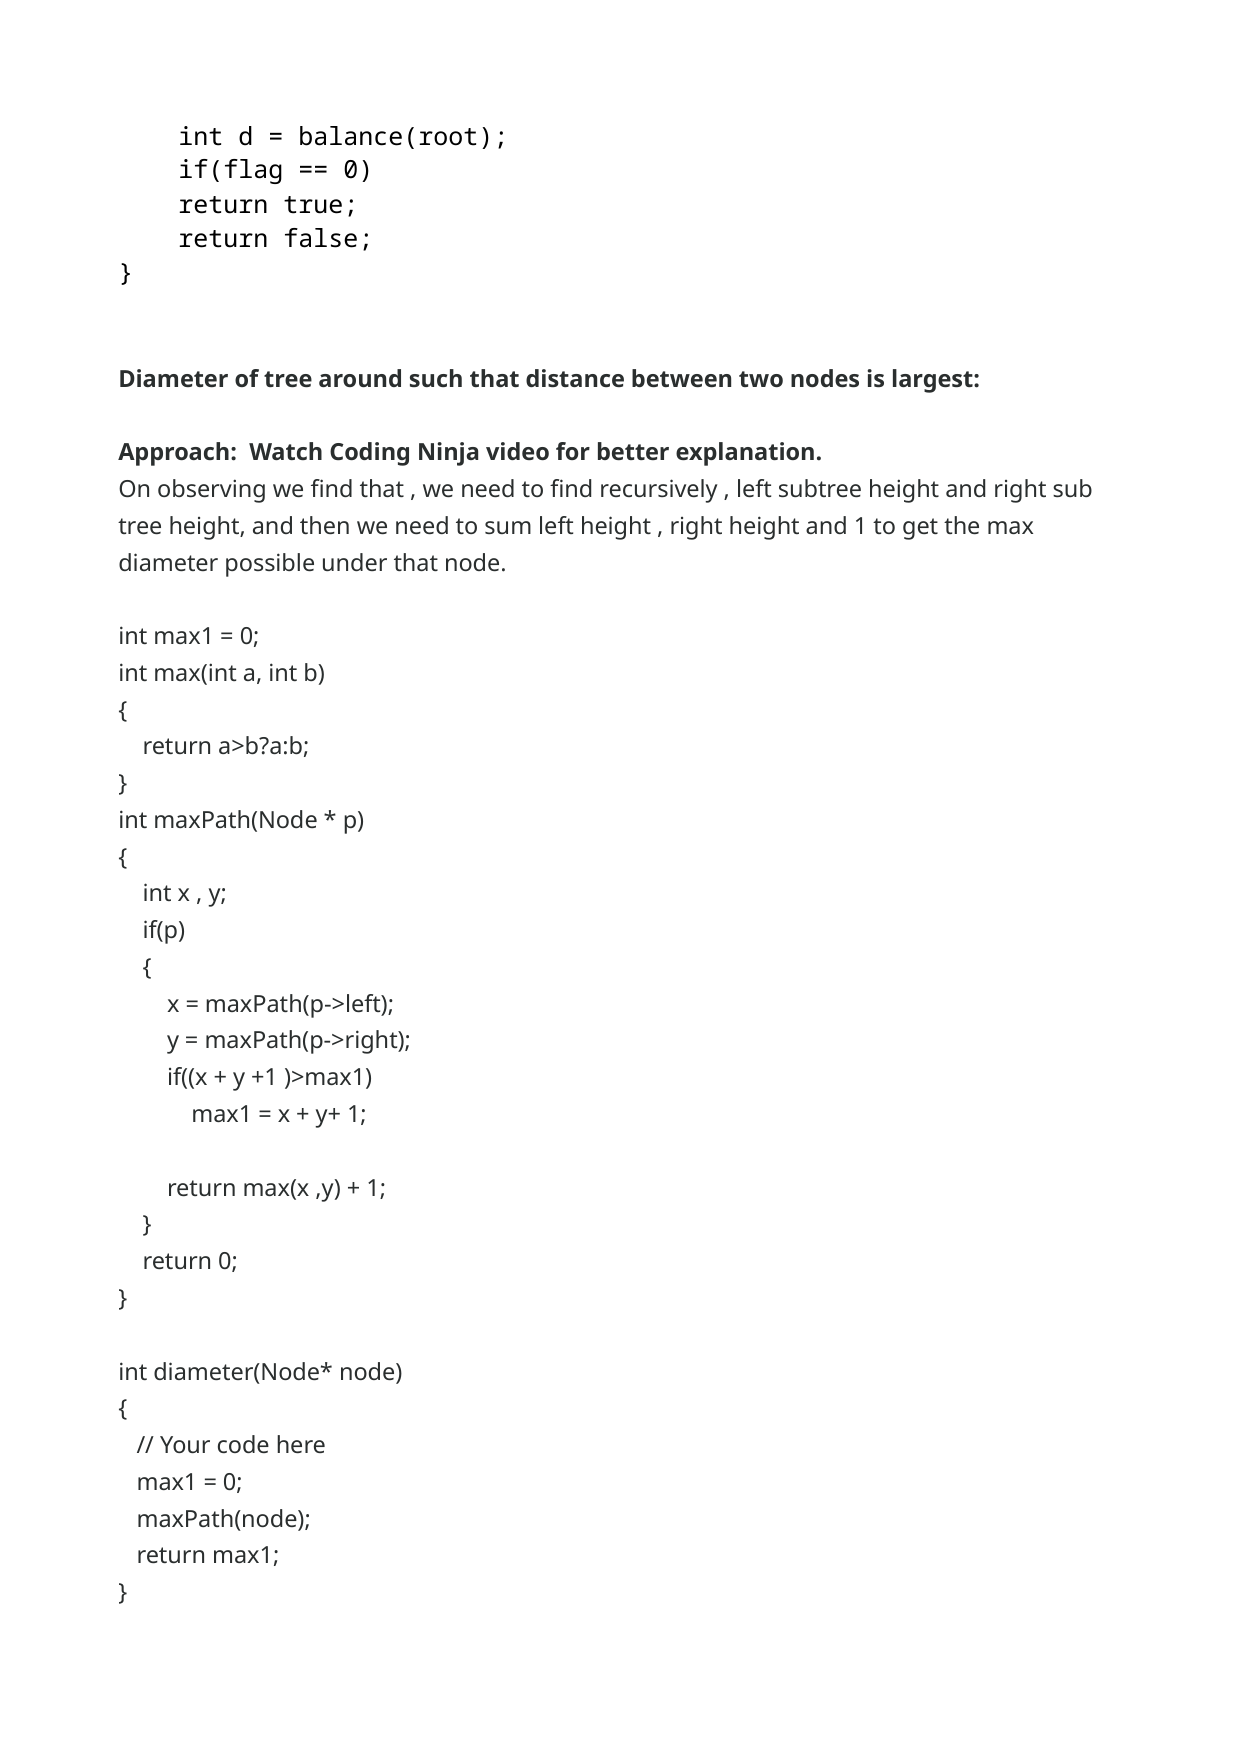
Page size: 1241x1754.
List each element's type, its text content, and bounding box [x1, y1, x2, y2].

text max1 = 0; [118, 1465, 1122, 1497]
text { [118, 693, 1122, 725]
text y = maxPath(p->right); [118, 1024, 1122, 1056]
text // Your code here [118, 1428, 1122, 1460]
text On observing we find that , we need to find recursively , left subtree height and right sub tree height, and then we need to sum left height , right height and 1 to get the max diameter possible under that node. [118, 472, 1122, 578]
text max1 = x + y+ 1; [118, 1097, 1122, 1129]
text maxPath(node); [118, 1502, 1122, 1534]
text return a>b?a:b; [118, 730, 1122, 762]
text { [118, 1392, 1122, 1423]
text Approach: Watch Coding Ninja video for better explanation. [118, 436, 1122, 467]
text int max1 = 0; [118, 619, 1122, 651]
text { [118, 950, 1122, 982]
text Diameter of tree around such that distance between two nodes is largest: [118, 362, 1122, 394]
text x = maxPath(p->left); [118, 987, 1122, 1019]
text int maxPath(Node * p) [118, 803, 1122, 835]
text return 0; [118, 1244, 1122, 1276]
text if(p) [118, 913, 1122, 946]
text } [118, 1208, 1122, 1240]
text int d = balance(root); [118, 118, 1122, 152]
text int x , y; [118, 877, 1122, 909]
text if(flag == 0) [118, 152, 1122, 186]
text } [118, 1575, 1122, 1607]
text return max1; [118, 1539, 1122, 1571]
text return max(x ,y) + 1; [118, 1171, 1122, 1203]
text int max(int a, int b) [118, 656, 1122, 688]
text if((x + y +1 )>max1) [118, 1061, 1122, 1093]
text } [118, 254, 1122, 288]
text return false; [118, 220, 1122, 254]
text } [118, 766, 1122, 798]
text } [118, 1281, 1122, 1313]
text int diameter(Node* node) [118, 1355, 1122, 1387]
text return true; [118, 186, 1122, 220]
text { [118, 840, 1122, 872]
